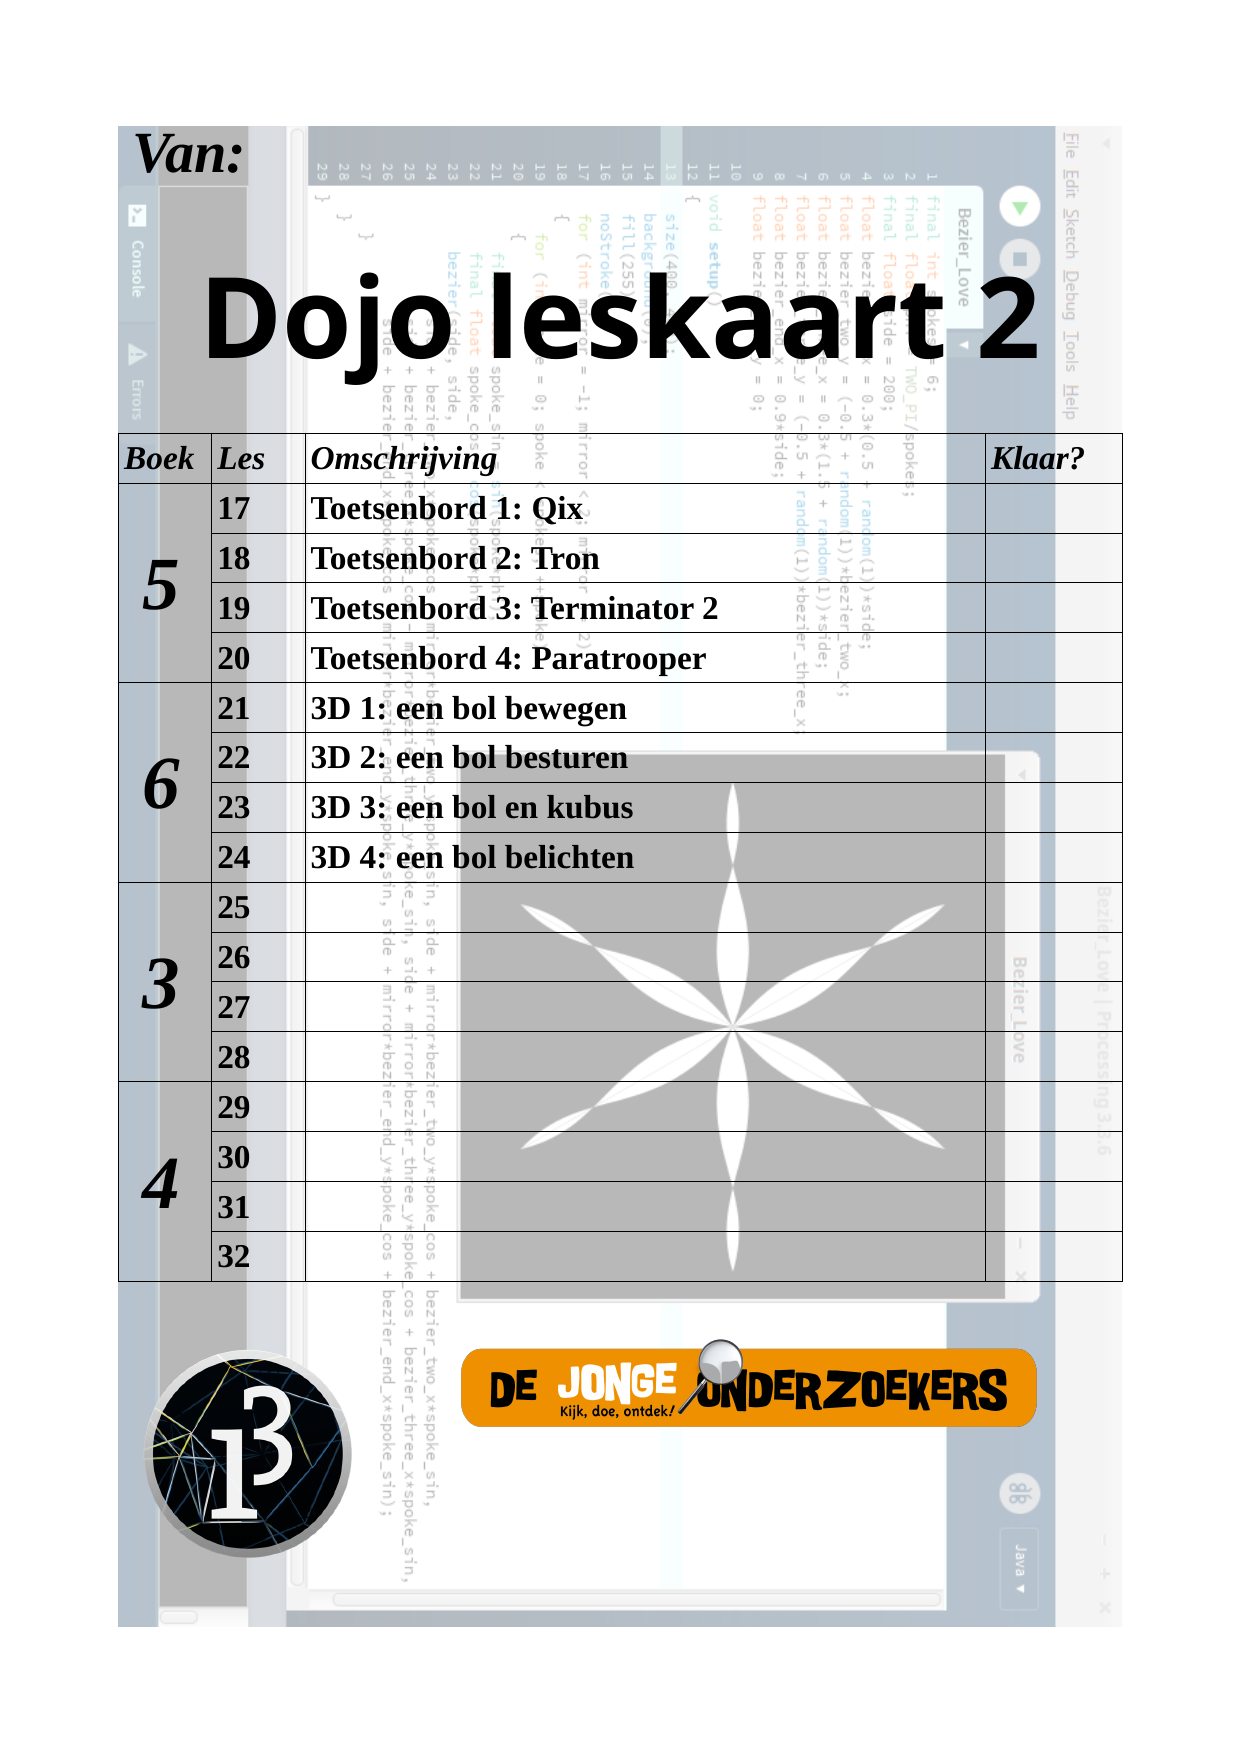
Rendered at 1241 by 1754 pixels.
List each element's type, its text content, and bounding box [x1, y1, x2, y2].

text Van: [118, 118, 1122, 185]
table_cell 21 [212, 683, 305, 732]
table_cell [986, 534, 1122, 582]
table_cell Toetsenbord 4: Paratrooper [306, 633, 985, 682]
table_cell [986, 633, 1122, 682]
table_cell 19 [212, 583, 305, 632]
table_cell 18 [212, 534, 305, 582]
table_cell 3D 2: een bol besturen [306, 733, 985, 782]
table_cell 3D 4: een bol belichten [306, 833, 985, 882]
table_cell 31 [212, 1182, 305, 1231]
table_header Les [212, 434, 305, 482]
table_cell 29 [212, 1082, 305, 1131]
table_cell [986, 583, 1122, 632]
table_cell [306, 1032, 985, 1081]
picture [129, 1335, 366, 1572]
table_cell 23 [212, 783, 305, 832]
table_cell 5 [119, 484, 211, 682]
picture [451, 1334, 1050, 1439]
table_cell 22 [212, 733, 305, 782]
table_cell 3D 3: een bol en kubus [306, 783, 985, 832]
table_cell 17 [212, 484, 305, 532]
table_cell 4 [119, 1082, 211, 1281]
table_cell [986, 1032, 1122, 1081]
table_cell [306, 1132, 985, 1181]
table_cell [306, 1082, 985, 1131]
table_cell 3 [119, 883, 211, 1081]
table_cell 3D 1: een bol bewegen [306, 683, 985, 732]
table_cell [986, 1232, 1122, 1281]
table_cell [986, 733, 1122, 782]
table_cell 32 [212, 1232, 305, 1281]
table_cell 24 [212, 833, 305, 882]
table_header Omschrijving [306, 434, 985, 482]
table_cell [986, 833, 1122, 882]
table_cell [306, 982, 985, 1031]
table_cell [986, 1132, 1122, 1181]
table_cell [306, 1232, 985, 1281]
table_cell 27 [212, 982, 305, 1031]
table_cell [986, 883, 1122, 932]
table_cell [306, 1182, 985, 1231]
table_cell [306, 933, 985, 981]
table_cell 20 [212, 633, 305, 682]
table_cell 30 [212, 1132, 305, 1181]
title Dojo leskaart 2 [118, 238, 1122, 391]
table_cell [986, 1182, 1122, 1231]
table_cell [986, 933, 1122, 981]
table_cell [986, 1082, 1122, 1131]
table_cell 28 [212, 1032, 305, 1081]
table_header Boek [119, 434, 211, 482]
table_cell [986, 783, 1122, 832]
table_cell 26 [212, 933, 305, 981]
table_cell Toetsenbord 3: Terminator 2 [306, 583, 985, 632]
table_cell [986, 982, 1122, 1031]
table_cell 6 [119, 683, 211, 882]
table_cell Toetsenbord 1: Qix [306, 484, 985, 532]
table_header Klaar? [986, 434, 1122, 482]
table_cell [986, 484, 1122, 532]
table_cell [986, 683, 1122, 732]
table_cell 25 [212, 883, 305, 932]
table_cell Toetsenbord 2: Tron [306, 534, 985, 582]
table_cell [306, 883, 985, 932]
